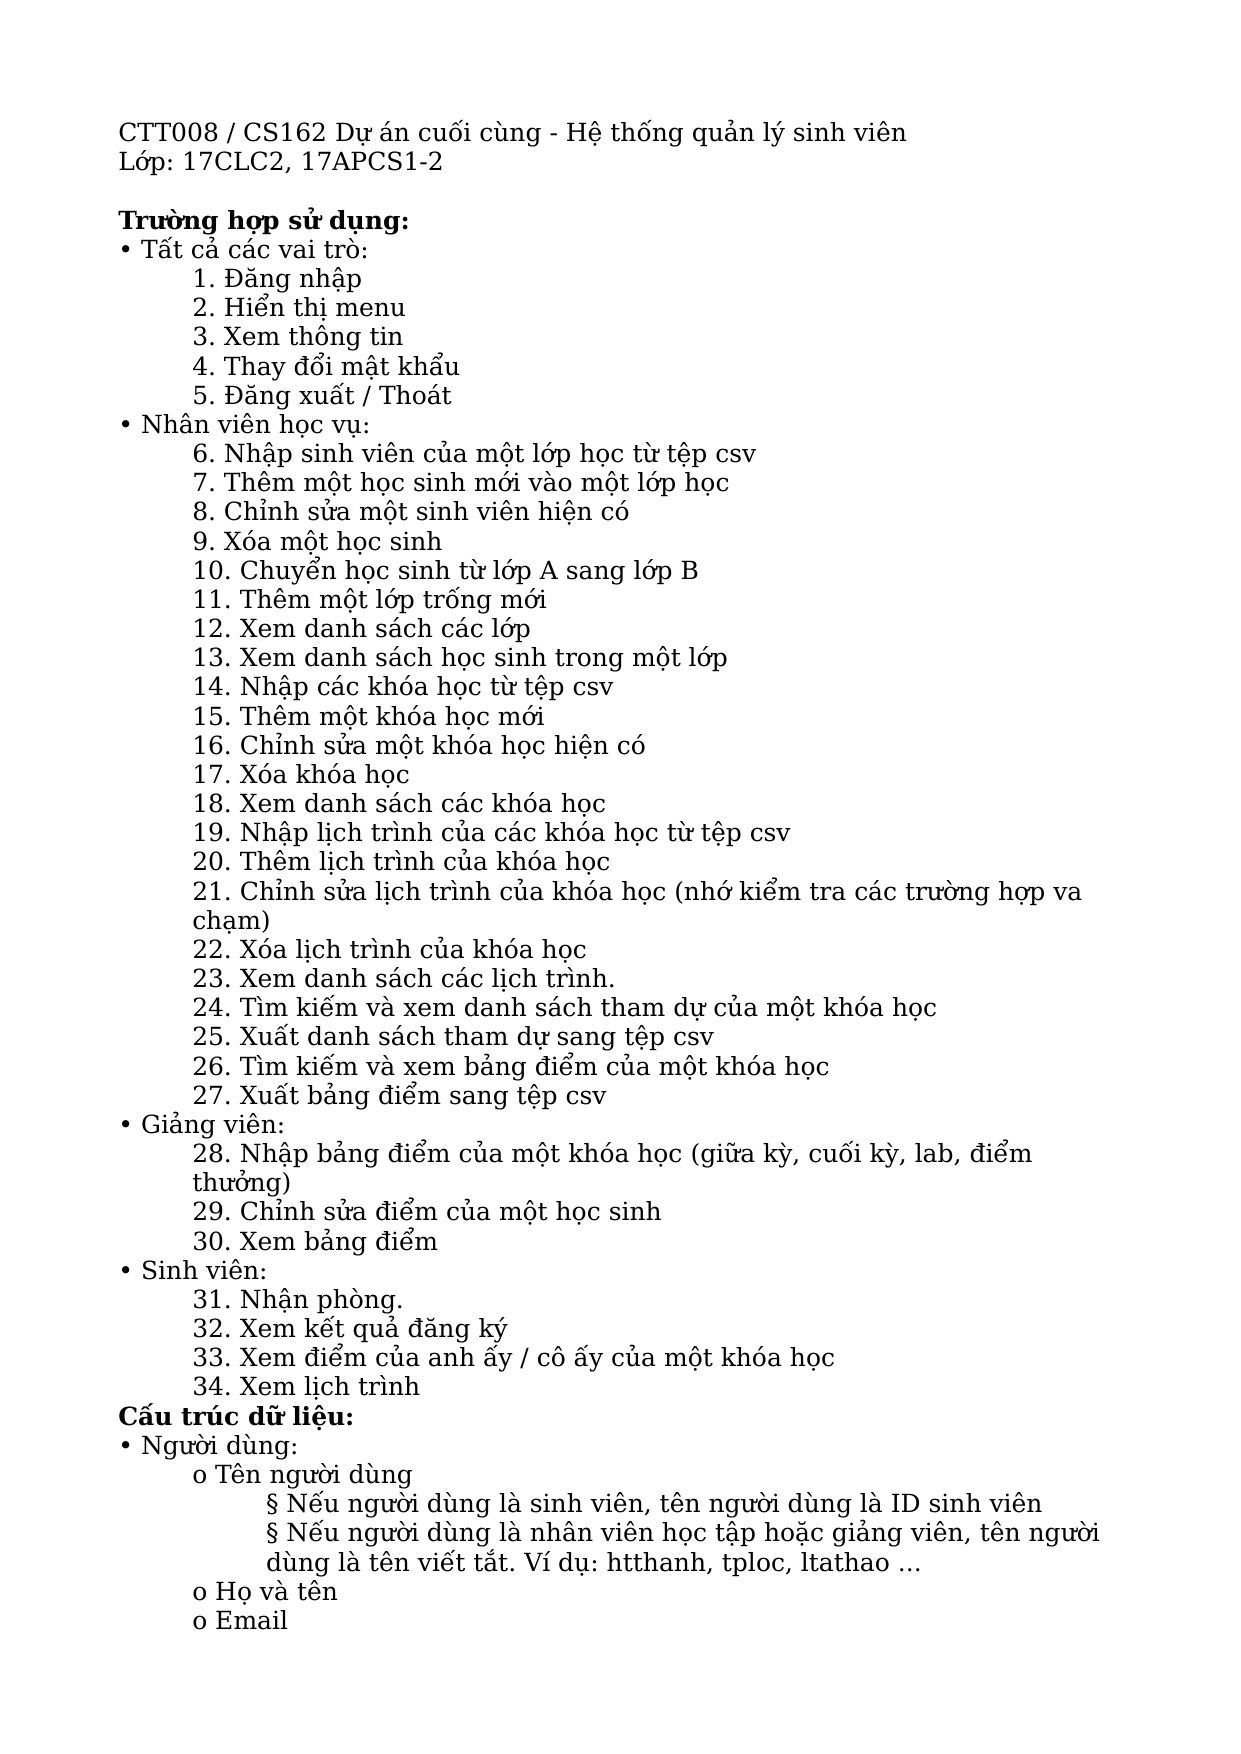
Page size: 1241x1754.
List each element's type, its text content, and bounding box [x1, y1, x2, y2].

text o Email [118, 1606, 1122, 1635]
text 13. Xem danh sách học sinh trong một lớp [118, 643, 1122, 672]
text 3. Xem thông tin [118, 322, 1122, 352]
text Trường hợp sử dụng: [118, 206, 1122, 235]
text 28. Nhập bảng điểm của một khóa học (giữa kỳ, cuối kỳ, lab, điểm thưởng) [118, 1139, 1122, 1197]
text 27. Xuất bảng điểm sang tệp csv [118, 1081, 1122, 1110]
text § Nếu người dùng là sinh viên, tên người dùng là ID sinh viên [118, 1489, 1122, 1518]
text 33. Xem điểm của anh ấy / cô ấy của một khóa học [118, 1343, 1122, 1372]
text o Tên người dùng [118, 1460, 1122, 1489]
text 10. Chuyển học sinh từ lớp A sang lớp B [118, 556, 1122, 585]
text 4. Thay đổi mật khẩu [118, 352, 1122, 381]
text Lớp: 17CLC2, 17APCS1-2 [118, 147, 1122, 176]
text 32. Xem kết quả đăng ký [118, 1314, 1122, 1343]
text 31. Nhận phòng. [118, 1285, 1122, 1314]
text • Người dùng: [118, 1431, 1122, 1460]
text 7. Thêm một học sinh mới vào một lớp học [118, 468, 1122, 497]
text 6. Nhập sinh viên của một lớp học từ tệp csv [118, 439, 1122, 468]
text 20. Thêm lịch trình của khóa học [118, 847, 1122, 877]
text • Sinh viên: [118, 1256, 1122, 1285]
text 11. Thêm một lớp trống mới [118, 585, 1122, 614]
text o Họ và tên [118, 1577, 1122, 1606]
text 18. Xem danh sách các khóa học [118, 789, 1122, 818]
text CTT008 / CS162 Dự án cuối cùng - Hệ thống quản lý sinh viên [118, 118, 1122, 147]
text 22. Xóa lịch trình của khóa học [118, 935, 1122, 964]
text 19. Nhập lịch trình của các khóa học từ tệp csv [118, 818, 1122, 847]
text § Nếu người dùng là nhân viên học tập hoặc giảng viên, tên người dùng là tên viết tắt. Ví dụ: htthanh, tploc, ltathao ... [118, 1518, 1122, 1577]
text 17. Xóa khóa học [118, 760, 1122, 789]
text 16. Chỉnh sửa một khóa học hiện có [118, 731, 1122, 760]
text • Tất cả các vai trò: [118, 235, 1122, 264]
text Cấu trúc dữ liệu: [118, 1402, 1122, 1431]
text 12. Xem danh sách các lớp [118, 614, 1122, 643]
text 1. Đăng nhập [118, 264, 1122, 293]
text 29. Chỉnh sửa điểm của một học sinh [118, 1197, 1122, 1227]
text 21. Chỉnh sửa lịch trình của khóa học (nhớ kiểm tra các trường hợp va chạm) [118, 877, 1122, 935]
text 23. Xem danh sách các lịch trình. [118, 964, 1122, 993]
text 24. Tìm kiếm và xem danh sách tham dự của một khóa học [118, 993, 1122, 1022]
text 9. Xóa một học sinh [118, 527, 1122, 556]
text 34. Xem lịch trình [118, 1372, 1122, 1402]
text 30. Xem bảng điểm [118, 1227, 1122, 1256]
text • Nhân viên học vụ: [118, 410, 1122, 439]
text 8. Chỉnh sửa một sinh viên hiện có [118, 497, 1122, 527]
text 15. Thêm một khóa học mới [118, 702, 1122, 731]
text 5. Đăng xuất / Thoát [118, 381, 1122, 410]
text 14. Nhập các khóa học từ tệp csv [118, 672, 1122, 702]
text 26. Tìm kiếm và xem bảng điểm của một khóa học [118, 1052, 1122, 1081]
text 25. Xuất danh sách tham dự sang tệp csv [118, 1022, 1122, 1052]
text 2. Hiển thị menu [118, 293, 1122, 322]
text • Giảng viên: [118, 1110, 1122, 1139]
